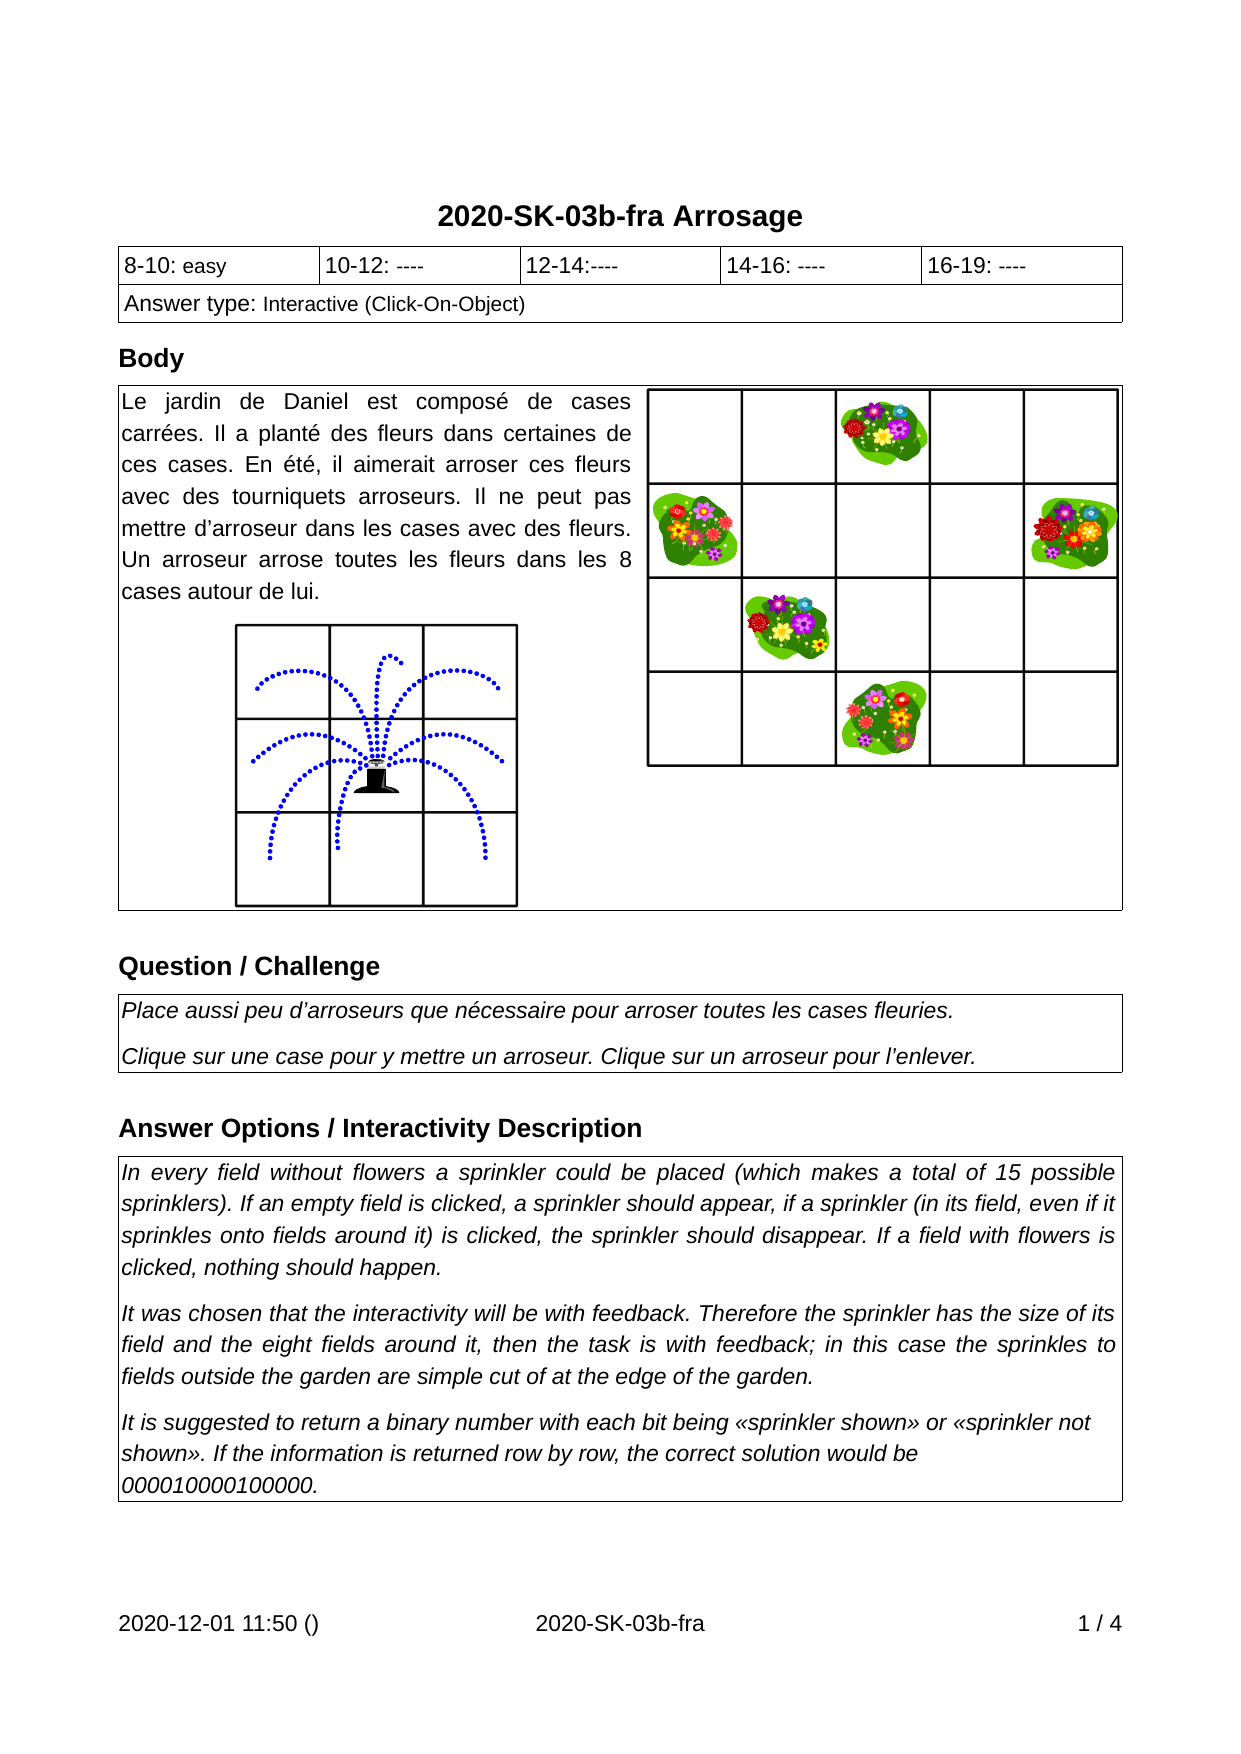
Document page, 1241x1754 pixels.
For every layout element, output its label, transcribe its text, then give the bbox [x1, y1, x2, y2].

text It was chosen that the interactivity will be with feedback. Therefore the sprinkler has the size of its field and the eight fields around it, then the task is with feedback; in this case the sprinkles to fields outside the garden are simple cut of at the edge of the garden. [119, 1297, 1122, 1389]
text Le jardin de Daniel est composé de cases carrées. Il a planté des fleurs dans certaines de ces cases. En été, il aimerait arroser ces fleurs avec des tourniquets arroseurs. Il ne peut pas mettre d’arroseur dans les cases avec des fleurs. Un arroseur arrose toutes les fleurs dans les 8 cases autour de lui. [119, 386, 1122, 604]
table_header 14-16: ---- [721, 247, 921, 284]
table_header 12-14:---- [521, 247, 720, 284]
table_cell Answer type: Interactive (Click-On-Object) [119, 285, 1122, 322]
table_header 16-19: ---- [922, 247, 1122, 284]
subtitle Body [118, 342, 1122, 373]
text In every field without flowers a sprinkler could be placed (which makes a total of 15 possible sprinklers). If an empty field is clicked, a sprinkler should appear, if a sprinkler (in its field, even if it sprinkles onto fields around it) is clicked, the sprinkler should disappear. If a field with flowers is clicked, nothing should happen. [119, 1157, 1122, 1280]
subtitle Answer Options / Interactivity Description [118, 1113, 1122, 1143]
subtitle 2020-SK-03b-fra Arrosage [118, 199, 1122, 233]
text Place aussi peu d’arroseurs que nécessaire pour arroser toutes les cases fleuries. [119, 995, 1122, 1023]
text It is suggested to return a binary number with each bit being «sprinkler shown» or «sprinkler not shown». If the information is returned row by row, the correct solution would be 000010000100000. [119, 1406, 1122, 1501]
text Clique sur une case pour y mettre un arroseur. Clique sur un arroseur pour l’enlever. [119, 1040, 1122, 1072]
table_header 8-10: easy [119, 247, 319, 284]
subtitle Question / Challenge [118, 951, 1122, 981]
table_header 10-12: ---- [320, 247, 520, 284]
